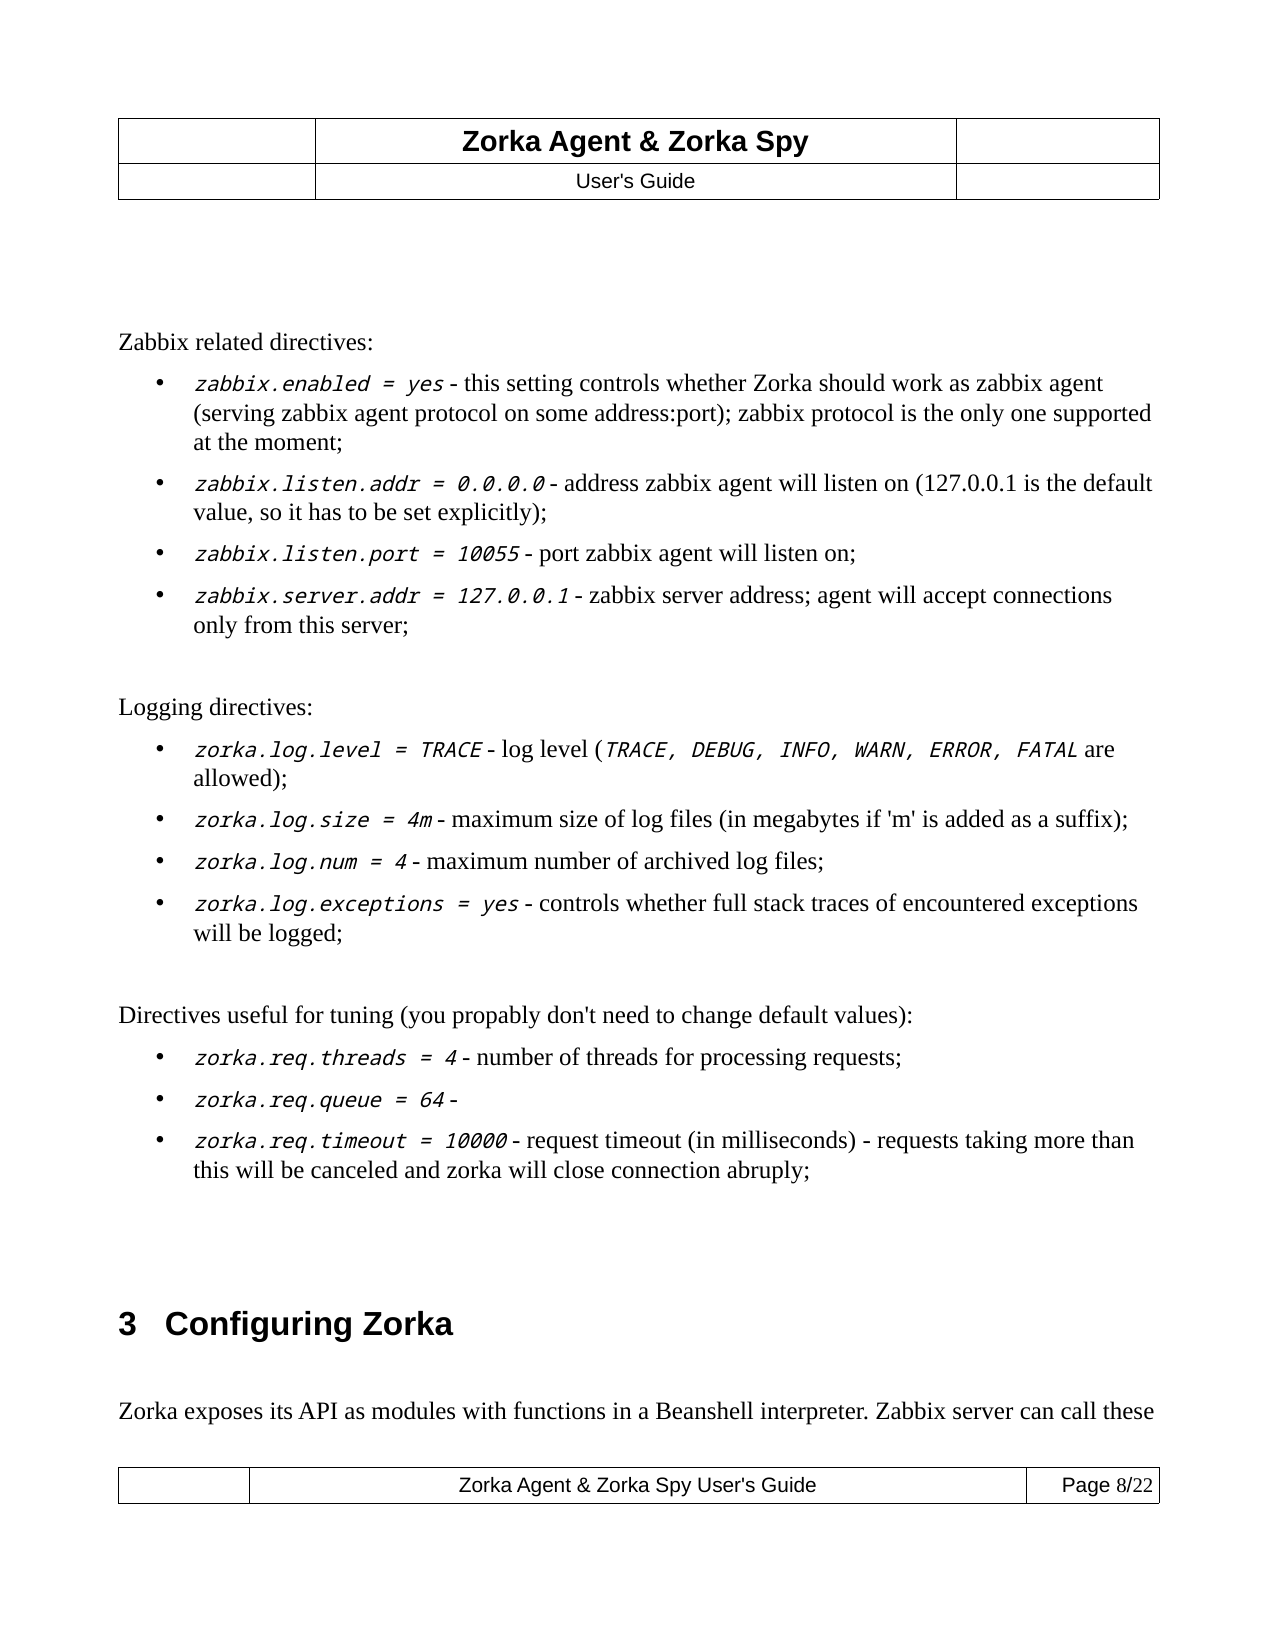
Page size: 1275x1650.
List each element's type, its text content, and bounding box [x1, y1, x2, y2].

subtitle Configuring Zorka [118, 1304, 1157, 1342]
list zorka.log.num = 4 - maximum number of archived log files; [156, 846, 1157, 876]
text Directives useful for tuning (you propably don't need to change default values): [118, 1000, 1157, 1029]
list zabbix.enabled = yes - this setting controls whether Zorka should work as zabbix agent (serving zabbix agent protocol on some address:port); zabbix protocol is the only one supported at the moment; [156, 368, 1157, 455]
list zorka.log.level = TRACE - log level (TRACE, DEBUG, INFO, WARN, ERROR, FATAL are allowed); [156, 734, 1157, 792]
list zabbix.listen.port = 10055 - port zabbix agent will listen on; [156, 538, 1157, 568]
list zorka.req.threads = 4 - number of threads for processing requests; [156, 1042, 1157, 1071]
text Zorka exposes its API as modules with functions in a Beanshell interpreter. Zabbix server can call these [118, 1396, 1157, 1425]
text Zabbix related directives: [118, 327, 1157, 356]
list zorka.log.size = 4m - maximum size of log files (in megabytes if 'm' is added as a suffix); [156, 804, 1157, 834]
list zorka.log.exceptions = yes - controls whether full stack traces of encountered exceptions will be logged; [156, 888, 1157, 947]
list zorka.req.queue = 64 - [156, 1084, 1157, 1113]
text Logging directives: [118, 692, 1157, 721]
list zabbix.listen.addr = 0.0.0.0 - address zabbix agent will listen on (127.0.0.1 is the default value, so it has to be set explicitly); [156, 468, 1157, 526]
list zorka.req.timeout = 10000 - request timeout (in milliseconds) - requests taking more than this will be canceled and zorka will close connection abruply; [156, 1126, 1157, 1184]
list zabbix.server.addr = 127.0.0.1 - zabbix server address; agent will accept connections only from this server; [156, 581, 1157, 639]
